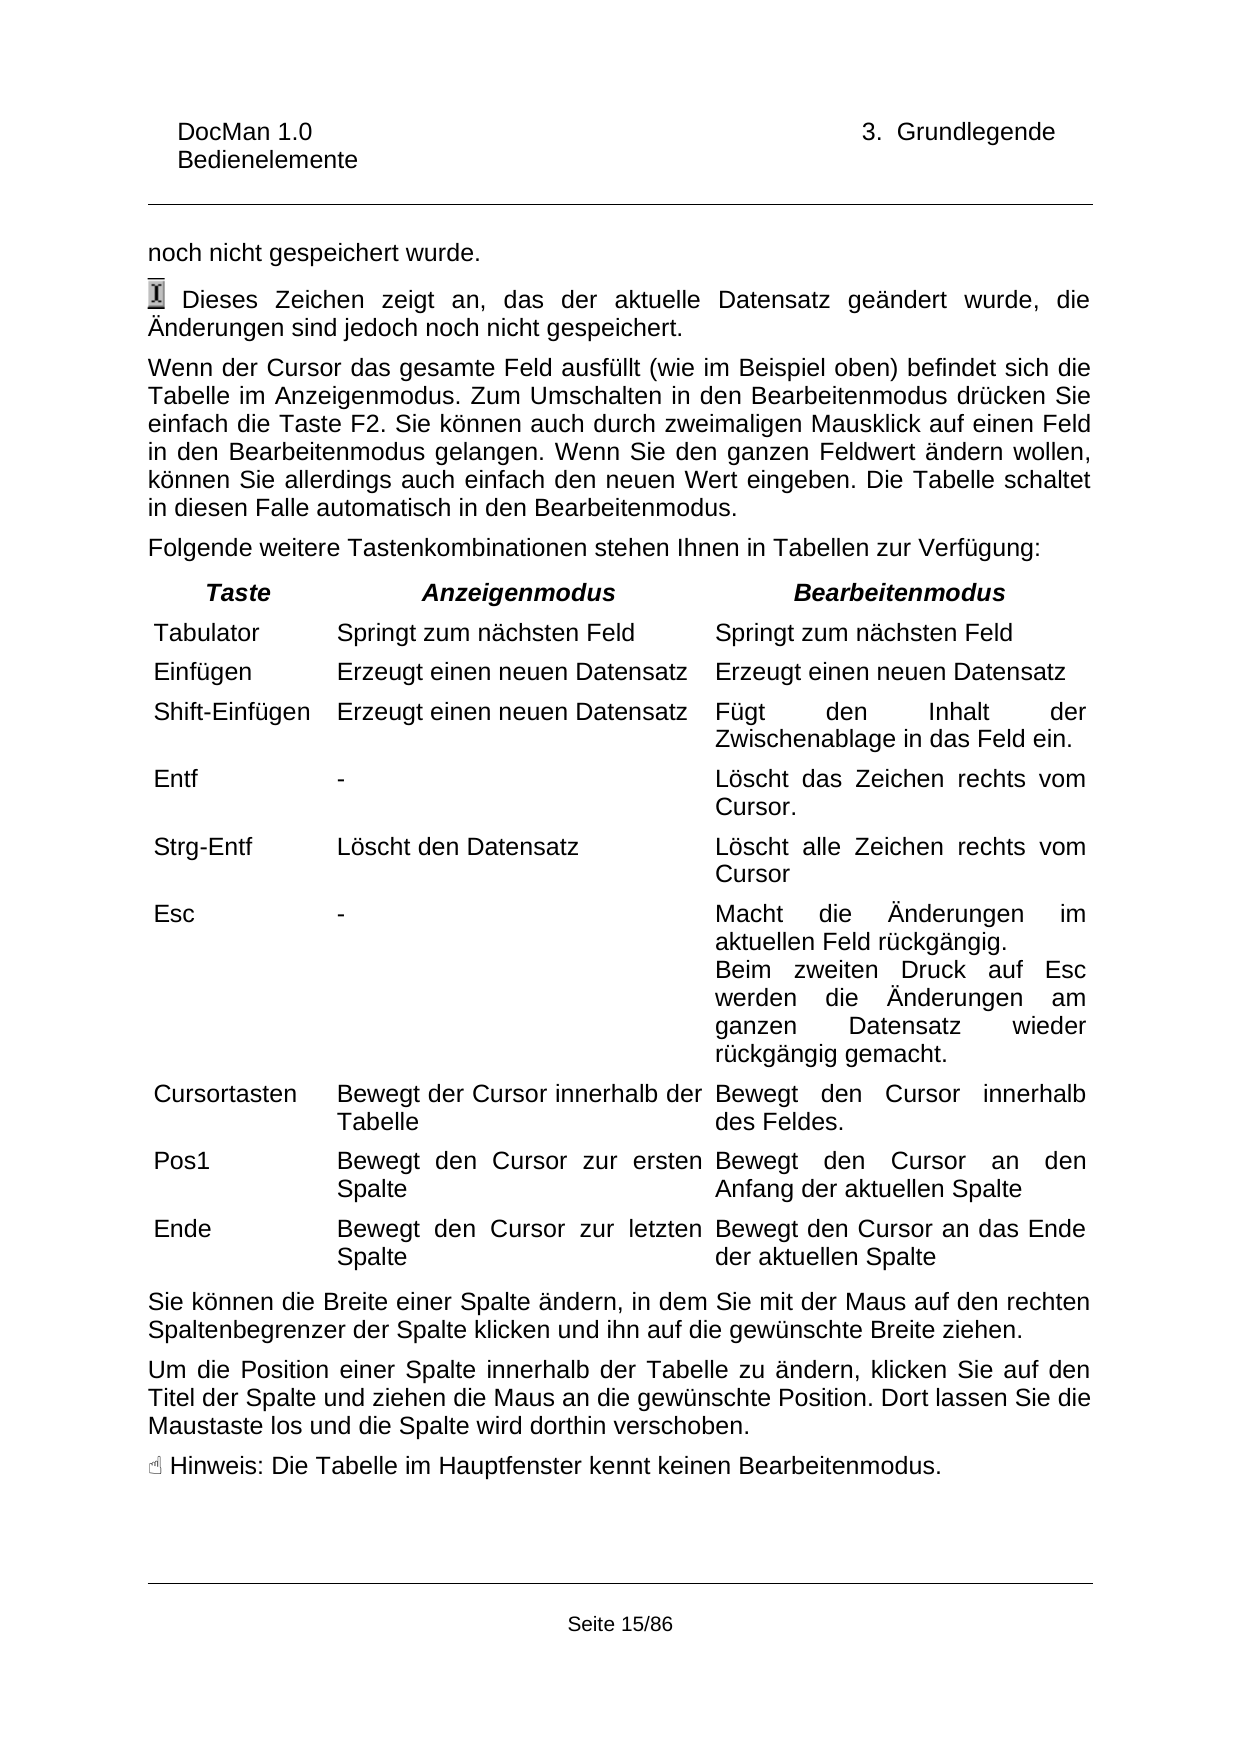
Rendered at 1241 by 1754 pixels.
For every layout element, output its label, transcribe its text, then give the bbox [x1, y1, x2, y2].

table_cell Bewegt den Cursor an das Ende der aktuellen Spalte [709, 1209, 1093, 1276]
table_cell Strg-Entf [148, 827, 331, 894]
text Dieses Zeichen zeigt an, das der aktuelle Datensatz geändert wurde, die Änderungen sind jedoch noch nicht gespeichert. [148, 279, 1093, 342]
table_cell Erzeugt einen neuen Datensatz [709, 652, 1093, 692]
table_cell Erzeugt einen neuen Datensatz [331, 652, 709, 692]
table_cell Bewegt der Cursor innerhalb der Tabelle [331, 1074, 709, 1141]
table_header Anzeigenmodus [331, 573, 709, 613]
table_cell Bewegt den Cursor innerhalb des Feldes. [709, 1074, 1093, 1141]
table_cell Entf [148, 759, 331, 827]
table_cell Esc [148, 894, 331, 1074]
table_cell - [331, 894, 709, 1074]
picture [147, 278, 165, 309]
text Um die Position einer Spalte innerhalb der Tabelle zu ändern, klicken Sie auf den Titel der Spalte und ziehen die Maus an die gewünschte Position. Dort lassen Sie die Maustaste los und die Spalte wird dorthin verschoben. [148, 1356, 1093, 1440]
table_cell Cursortasten [148, 1074, 331, 1141]
table_cell Pos1 [148, 1141, 331, 1209]
text Sie können die Breite einer Spalte ändern, in dem Sie mit der Maus auf den rechten Spaltenbegrenzer der Spalte klicken und ihn auf die gewünschte Breite ziehen. [148, 1288, 1093, 1344]
table_header Taste [148, 573, 331, 613]
table_cell Macht die Änderungen im aktuellen Feld rückgängig. Beim zweiten Druck auf Esc werden die Änderungen am ganzen Datensatz wieder rückgängig gemacht. [709, 894, 1093, 1074]
table_header Bearbeitenmodus [709, 573, 1093, 613]
text Wenn der Cursor das gesamte Feld ausfüllt (wie im Beispiel oben) befindet sich die Tabelle im Anzeigenmodus. Zum Umschalten in den Bearbeitenmodus drücken Sie einfach die Taste F2. Sie können auch durch zweimaligen Mausklick auf einen Feld in den Bearbeitenmodus gelangen. Wenn Sie den ganzen Feldwert ändern wollen, können Sie allerdings auch einfach den neuen Wert eingeben. Die Tabelle schaltet in diesen Falle automatisch in den Bearbeitenmodus. [148, 353, 1093, 522]
table_cell Einfügen [148, 652, 331, 692]
text  Hinweis: Die Tabelle im Hauptfenster kennt keinen Bearbeitenmodus. [148, 1452, 1093, 1480]
table_cell Ende [148, 1209, 331, 1276]
text Folgende weitere Tastenkombinationen stehen Ihnen in Tabellen zur Verfügung: [148, 533, 1093, 561]
table_cell Springt zum nächsten Feld [331, 613, 709, 652]
table_cell Löscht alle Zeichen rechts vom Cursor [709, 827, 1093, 894]
table_cell Tabulator [148, 613, 331, 652]
table_cell Erzeugt einen neuen Datensatz [331, 692, 709, 759]
table_cell Bewegt den Cursor an den Anfang der aktuellen Spalte [709, 1141, 1093, 1209]
table_cell Fügt den Inhalt der Zwischenablage in das Feld ein. [709, 692, 1093, 759]
text noch nicht gespeichert wurde. [148, 239, 1093, 267]
table_cell Bewegt den Cursor zur letzten Spalte [331, 1209, 709, 1276]
table_cell Shift-Einfügen [148, 692, 331, 759]
table_cell Bewegt den Cursor zur ersten Spalte [331, 1141, 709, 1209]
table_cell Springt zum nächsten Feld [709, 613, 1093, 652]
table_cell Löscht das Zeichen rechts vom Cursor. [709, 759, 1093, 827]
table_cell - [331, 759, 709, 827]
table_cell Löscht den Datensatz [331, 827, 709, 894]
